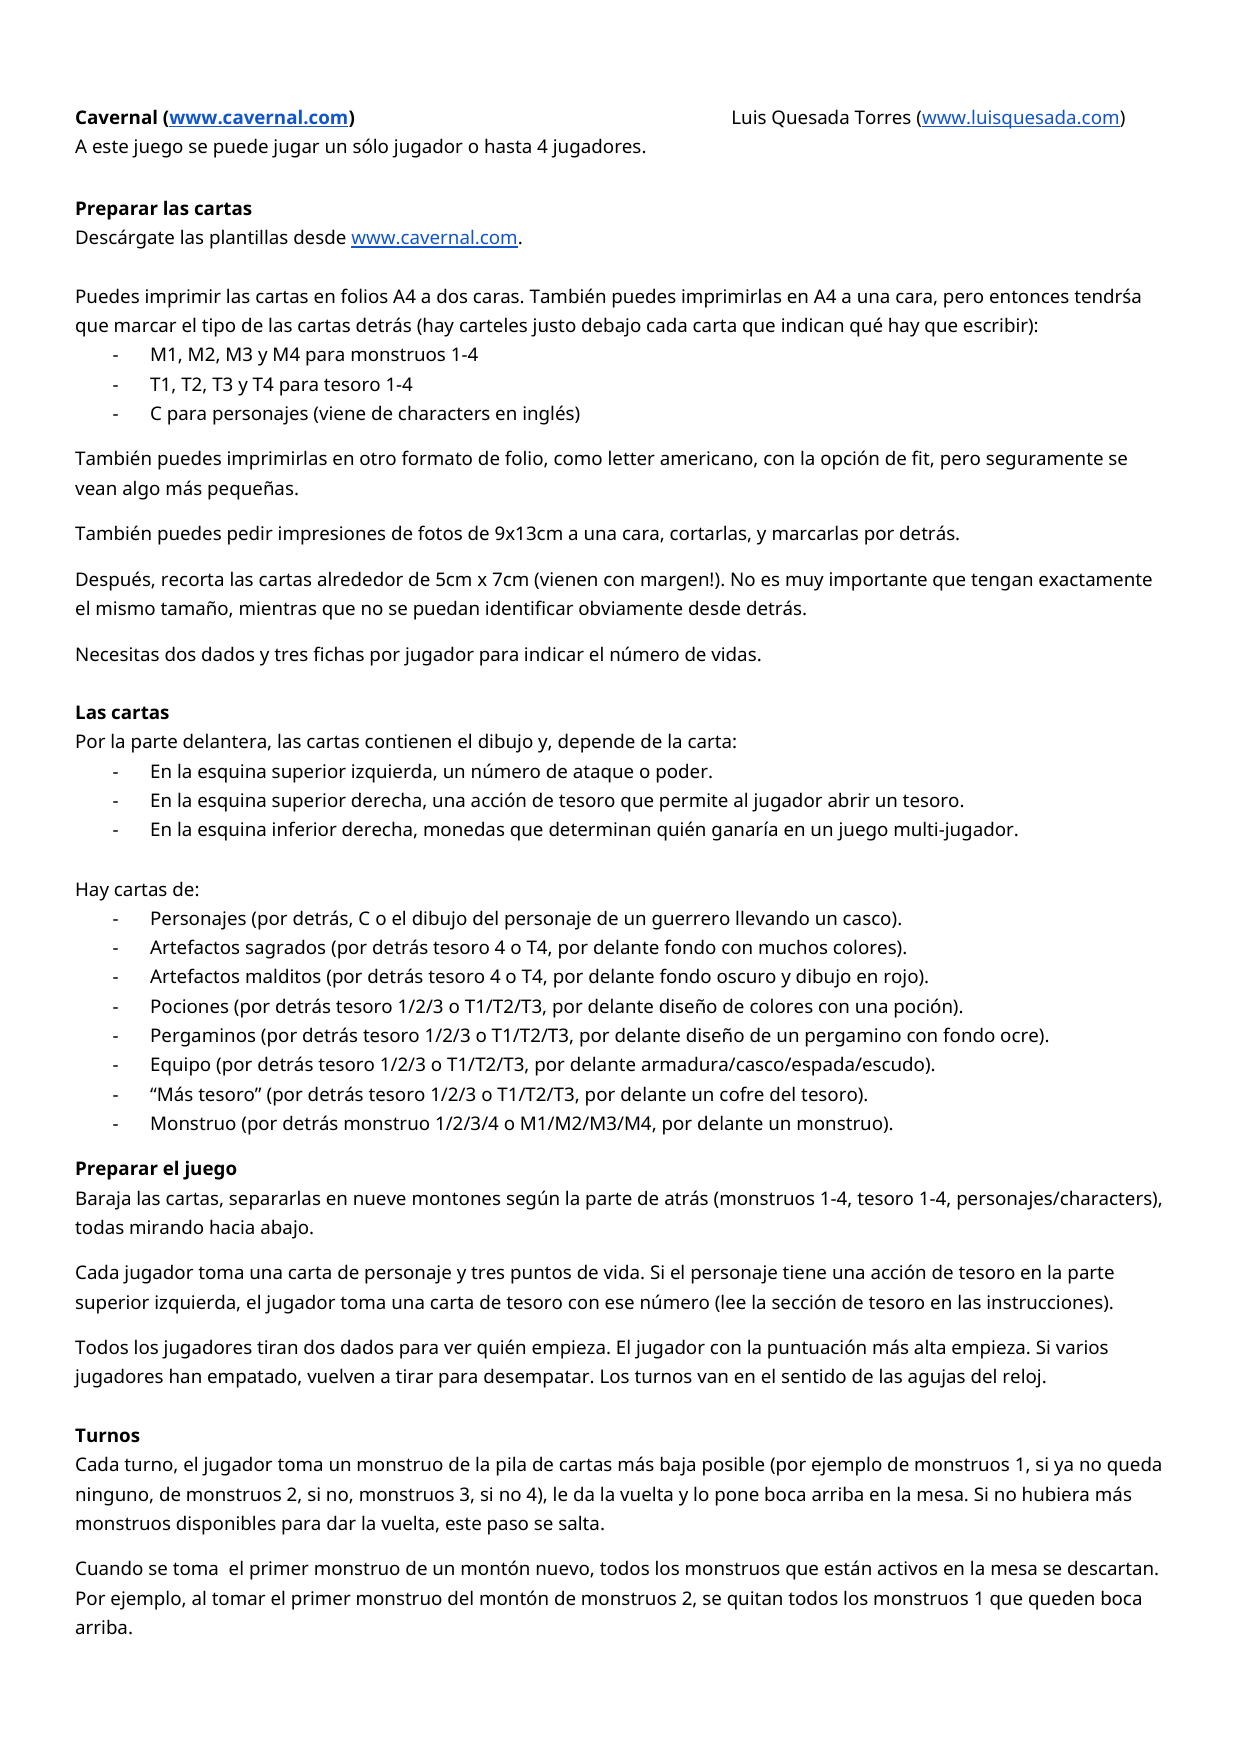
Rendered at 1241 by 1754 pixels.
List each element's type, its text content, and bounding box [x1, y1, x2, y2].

text Después, recorta las cartas alrededor de 5cm x 7cm (vienen con margen!). No es muy importante que tengan exactamente el mismo tamaño, mientras que no se puedan identificar obviamente desde detrás. [75, 566, 1165, 621]
list Artefactos malditos (por detrás tesoro 4 o T4, por delante fondo oscuro y dibujo en rojo). [112, 964, 1165, 989]
list Personajes (por detrás, C o el dibujo del personaje de un guerrero llevando un casco). [112, 905, 1165, 931]
list M1, M2, M3 y M4 para monstruos 1-4 [112, 342, 1165, 367]
text Preparar las cartas [75, 195, 1165, 221]
text Puedes imprimir las cartas en folios A4 a dos caras. También puedes imprimirlas en A4 a una cara, pero entonces tendrśa que marcar el tipo de las cartas detrás (hay carteles justo debajo cada carta que indican qué hay que escribir): [75, 283, 1165, 338]
text Cada jugador toma una carta de personaje y tres puntos de vida. Si el personaje tiene una acción de tesoro en la parte superior izquierda, el jugador toma una carta de tesoro con ese número (lee la sección de tesoro en las instrucciones). [75, 1260, 1165, 1314]
text Por la parte delantera, las cartas contienen el dibujo y, depende de la carta: [75, 729, 1165, 754]
text Cavernal (www.cavernal.com) Luis Quesada Torres (www.luisquesada.com) [75, 75, 1165, 130]
text Necesitas dos dados y tres fichas por jugador para indicar el número de vidas. [75, 641, 1165, 666]
text Cada turno, el jugador toma un monstruo de la pila de cartas más baja posible (por ejemplo de monstruos 1, si ya no queda ninguno, de monstruos 2, si no, monstruos 3, si no 4), le da la vuelta y lo pone boca arriba en la mesa. Si no hubiera más monstruos disponibles para dar la vuelta, este paso se salta. [75, 1452, 1165, 1536]
text También puedes pedir impresiones de fotos de 9x13cm a una cara, cortarlas, y marcarlas por detrás. [75, 521, 1165, 546]
text Descárgate las plantillas desde www.cavernal.com. [75, 224, 1165, 250]
text A este juego se puede jugar un sólo jugador o hasta 4 jugadores. [75, 133, 1165, 159]
list Pociones (por detrás tesoro 1/2/3 o T1/T2/T3, por delante diseño de colores con una poción). [112, 993, 1165, 1018]
text Las cartas [75, 699, 1165, 725]
list C para personajes (viene de characters en inglés) [112, 400, 1165, 426]
list Monstruo (por detrás monstruo 1/2/3/4 o M1/M2/M3/M4, por delante un monstruo). [112, 1110, 1165, 1136]
list En la esquina superior derecha, una acción de tesoro que permite al jugador abrir un tesoro. [112, 787, 1165, 813]
list Artefactos sagrados (por detrás tesoro 4 o T4, por delante fondo con muchos colores). [112, 934, 1165, 960]
text Todos los jugadores tiran dos dados para ver quién empieza. El jugador con la puntuación más alta empieza. Si varios jugadores han empatado, vuelven a tirar para desempatar. Los turnos van en el sentido de las agujas del reloj. [75, 1334, 1165, 1389]
text Hay cartas de: [75, 876, 1165, 901]
text Preparar el juego [75, 1156, 1165, 1181]
list Equipo (por detrás tesoro 1/2/3 o T1/T2/T3, por delante armadura/casco/espada/escudo). [112, 1052, 1165, 1077]
list Pergaminos (por detrás tesoro 1/2/3 o T1/T2/T3, por delante diseño de un pergamino con fondo ocre). [112, 1022, 1165, 1048]
list “Más tesoro” (por detrás tesoro 1/2/3 o T1/T2/T3, por delante un cofre del tesoro). [112, 1081, 1165, 1106]
text Turnos [75, 1422, 1165, 1448]
text Baraja las cartas, separarlas en nueve montones según la parte de atrás (monstruos 1-4, tesoro 1-4, personajes/characters), todas mirando hacia abajo. [75, 1185, 1165, 1240]
text También puedes imprimirlas en otro formato de folio, como letter americano, con la opción de fit, pero seguramente se vean algo más pequeñas. [75, 446, 1165, 501]
list T1, T2, T3 y T4 para tesoro 1-4 [112, 371, 1165, 396]
text Cuando se toma el primer monstruo de un montón nuevo, todos los monstruos que están activos en la mesa se descartan. Por ejemplo, al tomar el primer monstruo del montón de monstruos 2, se quitan todos los monstruos 1 que queden boca arriba. [75, 1556, 1165, 1640]
list En la esquina superior izquierda, un número de ataque o poder. [112, 758, 1165, 783]
list En la esquina inferior derecha, monedas que determinan quién ganaría en un juego multi-jugador. [112, 816, 1165, 842]
